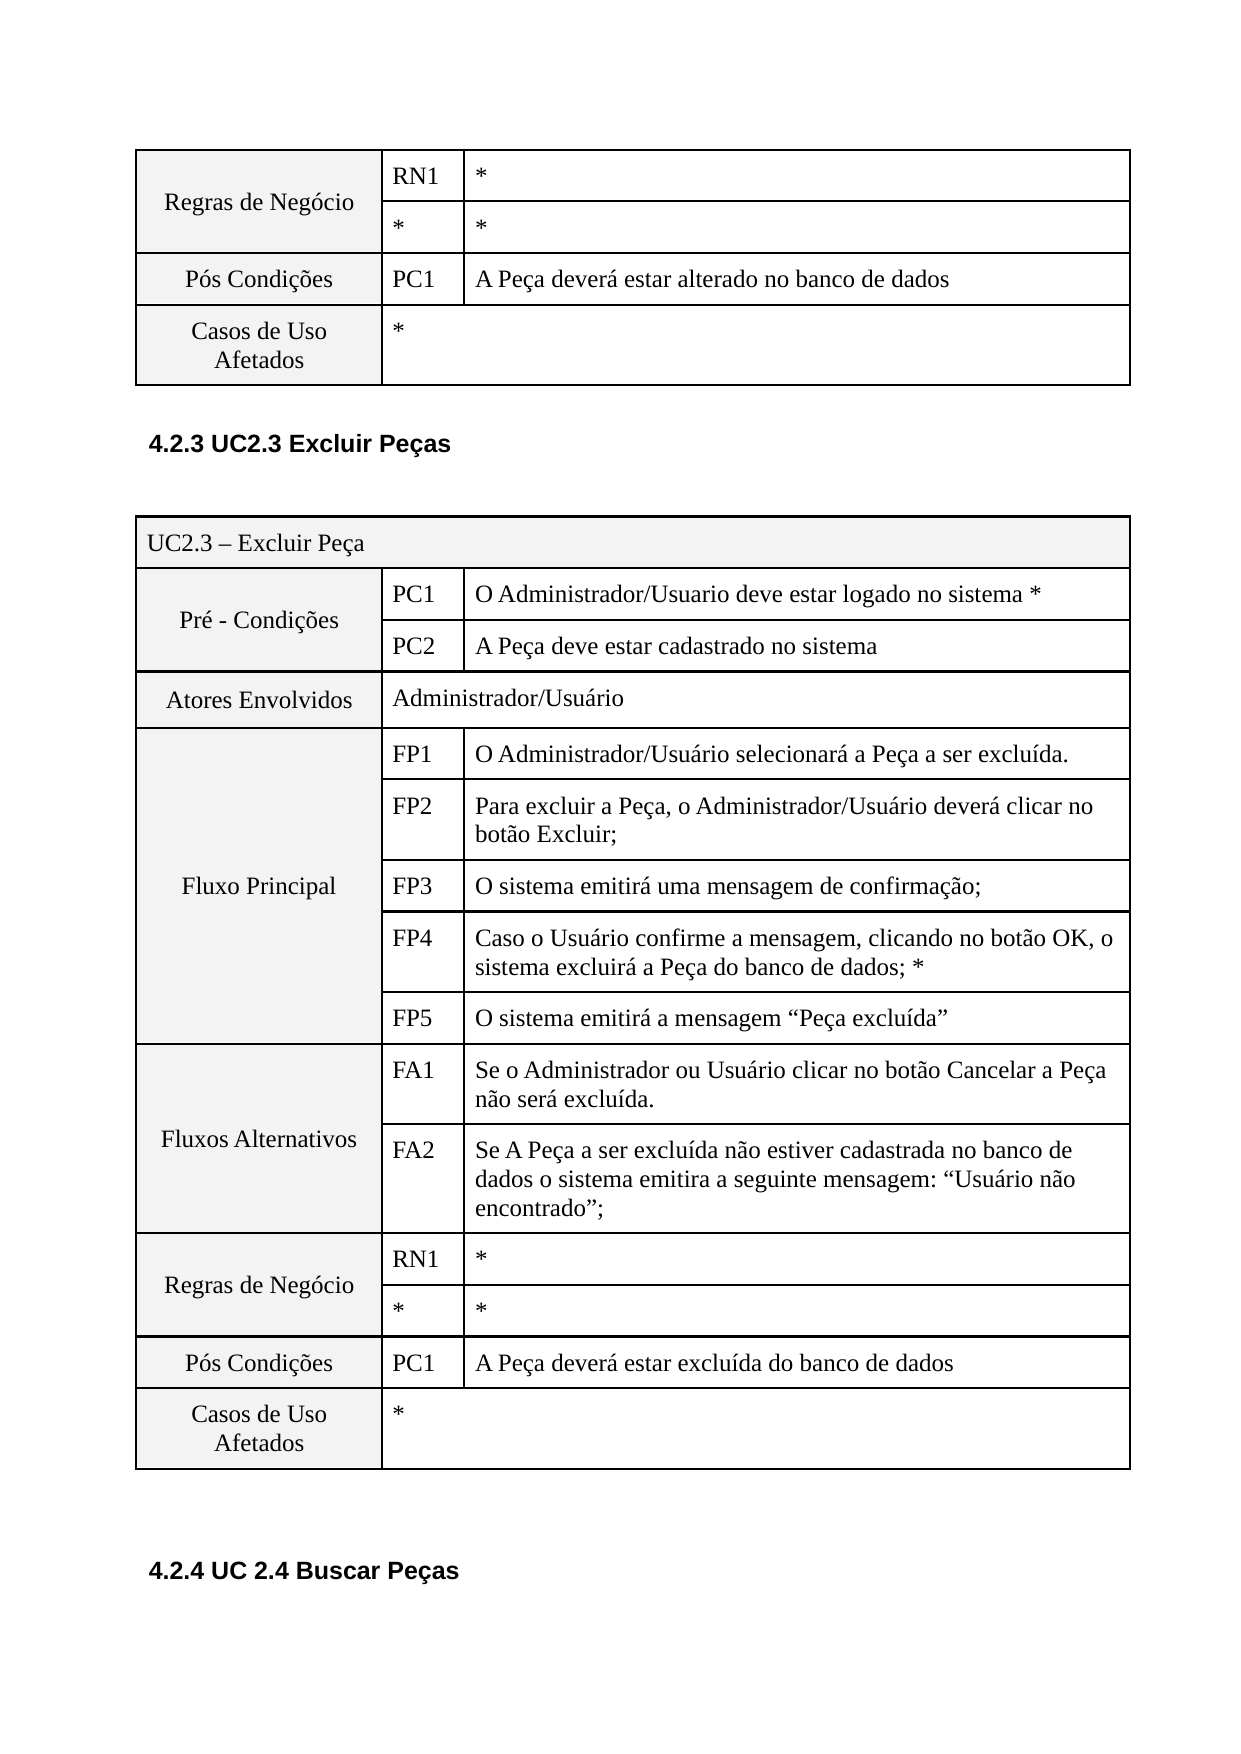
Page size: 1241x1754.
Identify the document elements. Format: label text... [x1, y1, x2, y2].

table_cell Atores Envolvidos [137, 673, 381, 727]
table_cell O sistema emitirá uma mensagem de confirmação; [465, 861, 1129, 910]
table_cell Para excluir a Peça, o Administrador/Usuário deverá clicar no botão Excluir; [465, 780, 1129, 859]
table_cell O Administrador/Usuario deve estar logado no sistema * [465, 569, 1129, 619]
table_cell * [465, 1286, 1129, 1335]
table_cell * [383, 306, 1129, 384]
table_cell FA2 [383, 1125, 463, 1232]
table_cell FP5 [383, 993, 463, 1042]
table_cell Se o Administrador ou Usuário clicar no botão Cancelar a Peça não será excluída. [465, 1045, 1129, 1123]
table_cell Regras de Negócio [137, 151, 381, 252]
table_cell A Peça deve estar cadastrado no sistema [465, 621, 1129, 670]
table_cell Pré - Condições [137, 569, 381, 670]
table_cell RN1 [383, 1234, 463, 1284]
table_cell Fluxo Principal [137, 729, 381, 1042]
table_cell FA1 [383, 1045, 463, 1123]
table_cell O Administrador/Usuário selecionará a Peça a ser excluída. [465, 729, 1129, 778]
table_cell Casos de Uso Afetados [137, 306, 381, 384]
table_cell PC1 [383, 254, 463, 303]
table_cell Pós Condições [137, 1338, 381, 1387]
table_cell Se A Peça a ser excluída não estiver cadastrada no banco de dados o sistema emitira a seguinte mensagem: “Usuário não encontrado”; [465, 1125, 1129, 1232]
table_cell Administrador/Usuário [383, 673, 1129, 727]
table_cell * [465, 202, 1129, 252]
table_cell PC2 [383, 621, 463, 670]
table_cell A Peça deverá estar alterado no banco de dados [465, 254, 1129, 303]
text 4.2.4 UC 2.4 Buscar Peças [148, 1556, 1063, 1584]
table_cell Caso o Usuário confirme a mensagem, clicando no botão OK, o sistema excluirá a Peça do banco de dados; * [465, 913, 1129, 991]
text 4.2.3 UC2.3 Excluir Peças [148, 429, 1063, 458]
table_cell * [383, 1286, 463, 1335]
table_cell FP1 [383, 729, 463, 778]
table_cell * [465, 151, 1129, 200]
table_cell A Peça deverá estar excluída do banco de dados [465, 1338, 1129, 1387]
table_cell Pós Condições [137, 254, 381, 303]
table_cell FP2 [383, 780, 463, 859]
table_cell Casos de Uso Afetados [137, 1389, 381, 1467]
table_cell * [465, 1234, 1129, 1284]
table_cell * [383, 202, 463, 252]
table_cell * [383, 1389, 1129, 1467]
table_cell RN1 [383, 151, 463, 200]
table_cell O sistema emitirá a mensagem “Peça excluída” [465, 993, 1129, 1042]
table_cell FP4 [383, 913, 463, 991]
table_cell PC1 [383, 569, 463, 619]
table_cell FP3 [383, 861, 463, 910]
table_header UC2.3 – Excluir Peça [137, 518, 1129, 567]
table_cell Fluxos Alternativos [137, 1045, 381, 1232]
table_cell Regras de Negócio [137, 1234, 381, 1335]
table_cell PC1 [383, 1338, 463, 1387]
